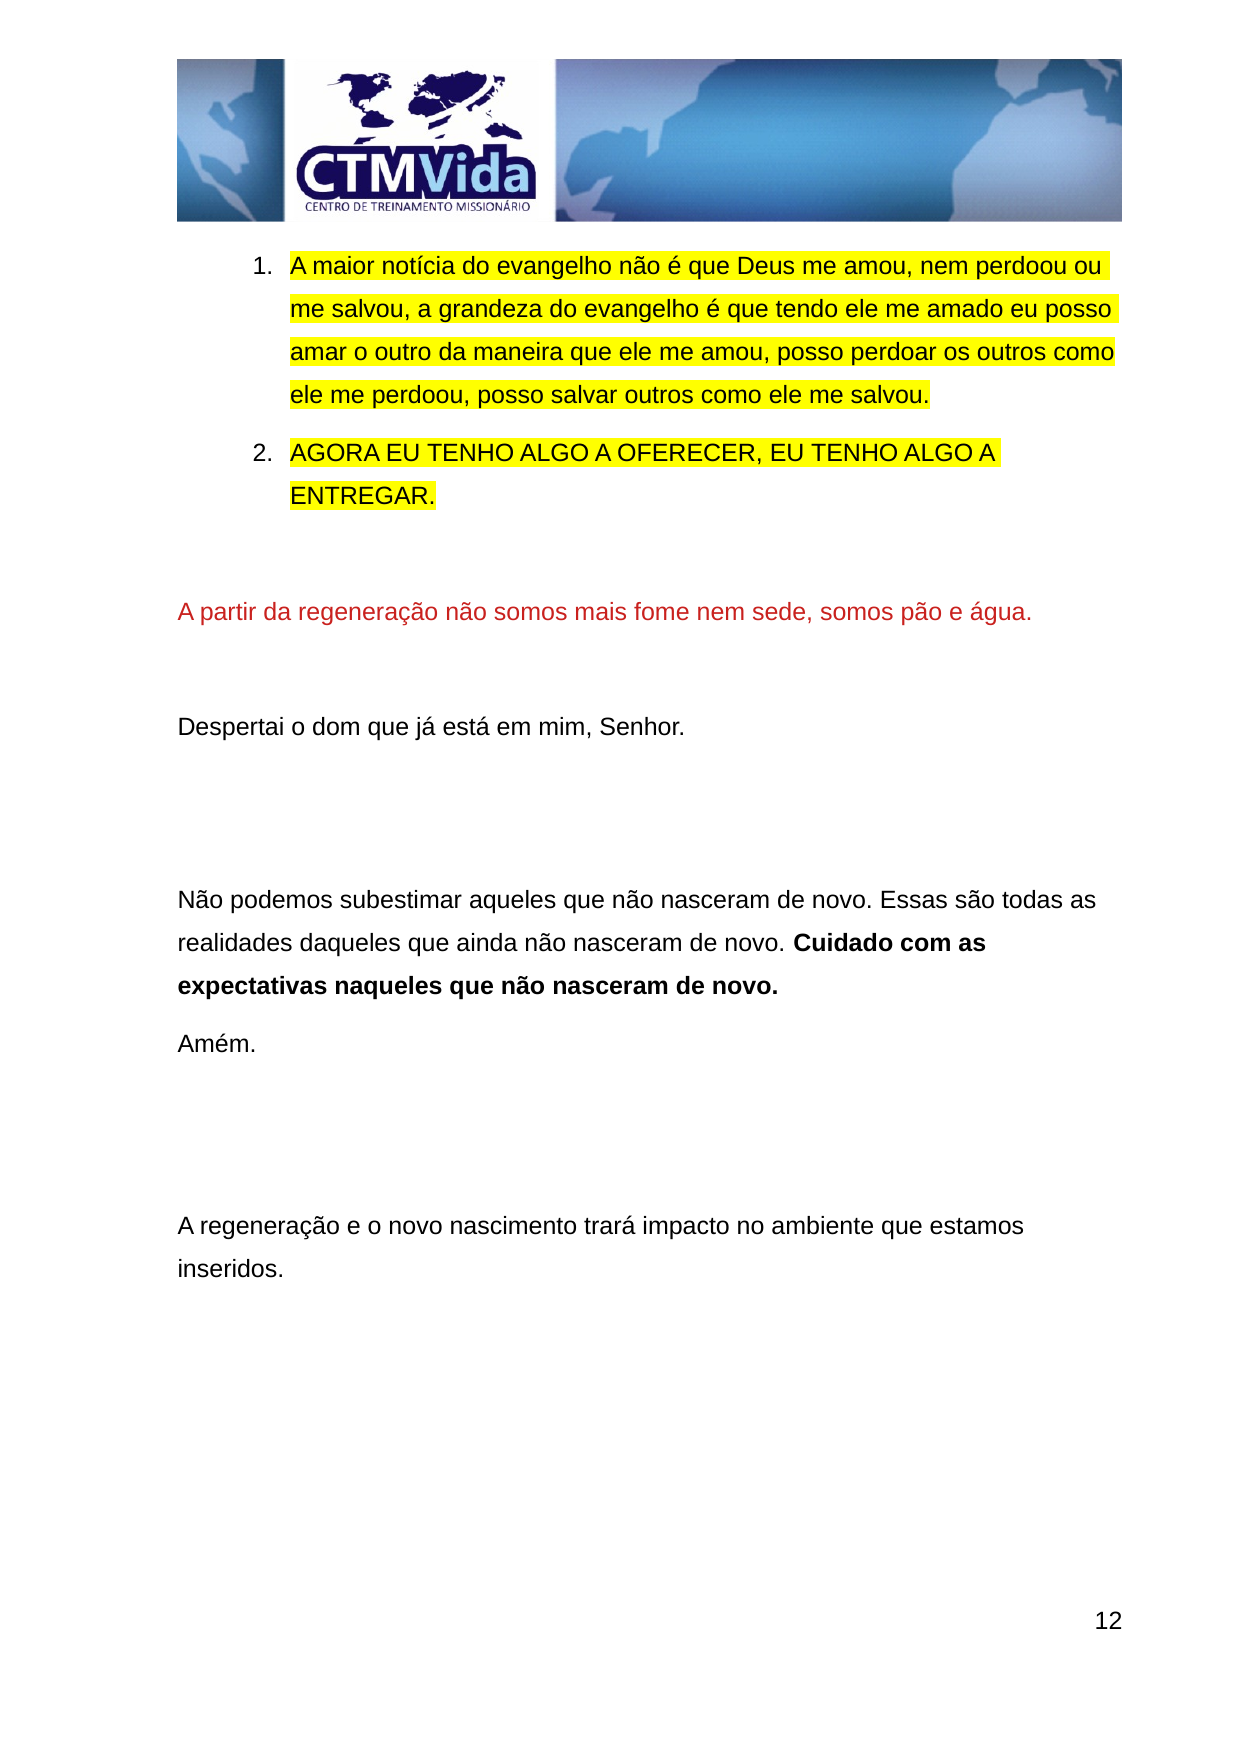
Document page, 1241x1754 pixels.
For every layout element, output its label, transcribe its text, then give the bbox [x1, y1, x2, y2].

text A regeneração e o novo nascimento trará impacto no ambiente que estamos inseridos. [177, 1211, 1122, 1283]
list AGORA EU TENHO ALGO A OFERECER, EU TENHO ALGO A ENTREGAR. [252, 438, 1122, 510]
text Amém. [177, 1029, 1122, 1058]
text Despertai o dom que já está em mim, Senhor. [177, 712, 1122, 741]
list A maior notícia do evangelho não é que Deus me amou, nem perdoou ou me salvou, a grandeza do evangelho é que tendo ele me amado eu posso amar o outro da maneira que ele me amou, posso perdoar os outros como ele me perdoou, posso salvar outros como ele me salvou. [252, 251, 1122, 409]
picture [177, 59, 1122, 222]
text Não podemos subestimar aqueles que não nasceram de novo. Essas são todas as realidades daqueles que ainda não nasceram de novo. Cuidado com as expectativas naqueles que não nasceram de novo. [177, 885, 1122, 1000]
text A partir da regeneração não somos mais fome nem sede, somos pão e água. [177, 597, 1122, 625]
